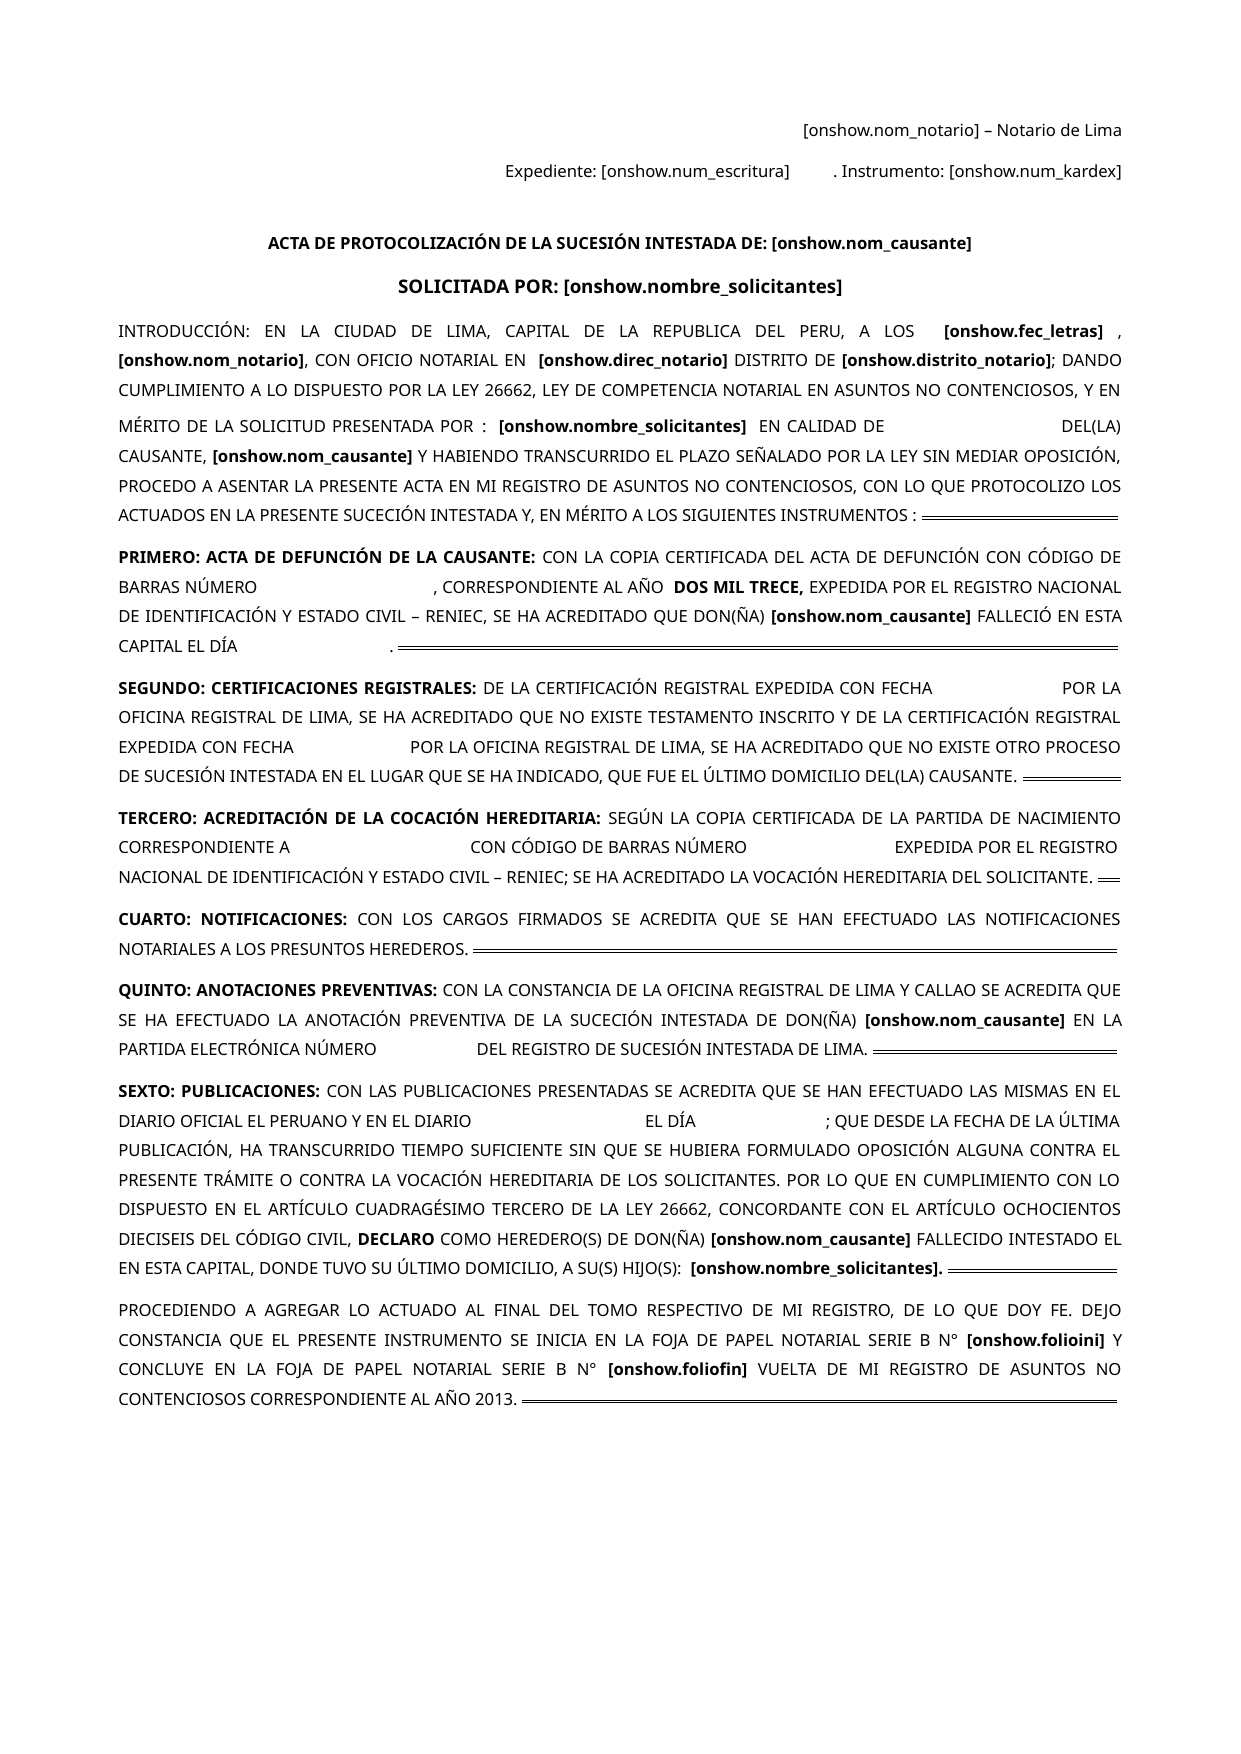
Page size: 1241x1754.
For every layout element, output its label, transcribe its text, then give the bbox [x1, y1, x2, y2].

text PRIMERO: ACTA DE DEFUNCIÓN DE LA CAUSANTE: CON LA COPIA CERTIFICADA DEL ACTA DE DEFUNCIÓN CON CÓDIGO DE BARRAS NÚMERO , CORRESPONDIENTE AL AÑO DOS MIL TRECE, EXPEDIDA POR EL REGISTRO NACIONAL DE IDENTIFICACIÓN Y ESTADO CIVIL – RENIEC, SE HA ACREDITADO QUE DON(ÑA) [onshow.nom_causante] FALLECIÓ EN ESTA CAPITAL EL DÍA . [118, 546, 1122, 657]
text [onshow.nom_notario] – Notario de Lima [118, 118, 1122, 141]
text QUINTO: ANOTACIONES PREVENTIVAS: CON LA CONSTANCIA DE LA OFICINA REGISTRAL DE LIMA Y CALLAO SE ACREDITA QUE SE HA EFECTUADO LA ANOTACIÓN PREVENTIVA DE LA SUCECIÓN INTESTADA DE DON(ÑA) [onshow.nom_causante] EN LA PARTIDA ELECTRÓNICA NÚMERO DEL REGISTRO DE SUCESIÓN INTESTADA DE LIMA. [118, 979, 1122, 1061]
text TERCERO: ACREDITACIÓN DE LA COCACIÓN HEREDITARIA: SEGÚN LA COPIA CERTIFICADA DE LA PARTIDA DE NACIMIENTO CORRESPONDIENTE A CON CÓDIGO DE BARRAS NÚMERO EXPEDIDA POR EL REGISTRO NACIONAL DE IDENTIFICACIÓN Y ESTADO CIVIL – RENIEC; SE HA ACREDITADO LA VOCACIÓN HEREDITARIA DEL SOLICITANTE. [118, 807, 1122, 888]
text SEGUNDO: CERTIFICACIONES REGISTRALES: DE LA CERTIFICACIÓN REGISTRAL EXPEDIDA CON FECHA POR LA OFICINA REGISTRAL DE LIMA, SE HA ACREDITADO QUE NO EXISTE TESTAMENTO INSCRITO Y DE LA CERTIFICACIÓN REGISTRAL EXPEDIDA CON FECHA POR LA OFICINA REGISTRAL DE LIMA, SE HA ACREDITADO QUE NO EXISTE OTRO PROCESO DE SUCESIÓN INTESTADA EN EL LUGAR QUE SE HA INDICADO, QUE FUE EL ÚLTIMO DOMICILIO DEL(LA) CAUSANTE. [118, 676, 1122, 787]
text INTRODUCCIÓN: EN LA CIUDAD DE LIMA, CAPITAL DE LA REPUBLICA DEL PERU, A LOS [onshow.fec_letras] , [onshow.nom_notario], CON OFICIO NOTARIAL EN [onshow.direc_notario] DISTRITO DE [onshow.distrito_notario]; DANDO CUMPLIMIENTO A LO DISPUESTO POR LA LEY 26662, LEY DE COMPETENCIA NOTARIAL EN ASUNTOS NO CONTENCIOSOS, Y EN MÉRITO DE LA SOLICITUD PRESENTADA POR : [onshow.nombre_solicitantes] EN CALIDAD DE DEL(LA) CAUSANTE, [onshow.nom_causante] Y HABIENDO TRANSCURRIDO EL PLAZO SEÑALADO POR LA LEY SIN MEDIAR OPOSICIÓN, PROCEDO A ASENTAR LA PRESENTE ACTA EN MI REGISTRO DE ASUNTOS NO CONTENCIOSOS, CON LO QUE PROTOCOLIZO LOS ACTUADOS EN LA PRESENTE SUCECIÓN INTESTADA Y, EN MÉRITO A LOS SIGUIENTES INSTRUMENTOS : [118, 319, 1122, 527]
text PROCEDIENDO A AGREGAR LO ACTUADO AL FINAL DEL TOMO RESPECTIVO DE MI REGISTRO, DE LO QUE DOY FE. DEJO CONSTANCIA QUE EL PRESENTE INSTRUMENTO SE INICIA EN LA FOJA DE PAPEL NOTARIAL SERIE B N° [onshow.folioini] Y CONCLUYE EN LA FOJA DE PAPEL NOTARIAL SERIE B N° [onshow.foliofin] VUELTA DE MI REGISTRO DE ASUNTOS NO CONTENCIOSOS CORRESPONDIENTE AL AÑO 2013. [118, 1299, 1122, 1410]
text SOLICITADA POR: [onshow.nombre_solicitantes] [118, 273, 1122, 299]
text SEXTO: PUBLICACIONES: CON LAS PUBLICACIONES PRESENTADAS SE ACREDITA QUE SE HAN EFECTUADO LAS MISMAS EN EL DIARIO OFICIAL EL PERUANO Y EN EL DIARIO EL DÍA ; QUE DESDE LA FECHA DE LA ÚLTIMA PUBLICACIÓN, HA TRANSCURRIDO TIEMPO SUFICIENTE SIN QUE SE HUBIERA FORMULADO OPOSICIÓN ALGUNA CONTRA EL PRESENTE TRÁMITE O CONTRA LA VOCACIÓN HEREDITARIA DE LOS SOLICITANTES. POR LO QUE EN CUMPLIMIENTO CON LO DISPUESTO EN EL ARTÍCULO CUADRAGÉSIMO TERCERO DE LA LEY 26662, CONCORDANTE CON EL ARTÍCULO OCHOCIENTOS DIECISEIS DEL CÓDIGO CIVIL, DECLARO COMO HEREDERO(S) DE DON(ÑA) [onshow.nom_causante] FALLECIDO INTESTADO EL EN ESTA CAPITAL, DONDE TUVO SU ÚLTIMO DOMICILIO, A SU(S) HIJO(S): [onshow.nombre_solicitantes]. [118, 1080, 1122, 1279]
text Expediente: [onshow.num_escritura] . Instrumento: [onshow.num_kardex] [118, 160, 1122, 212]
text CUARTO: NOTIFICACIONES: CON LOS CARGOS FIRMADOS SE ACREDITA QUE SE HAN EFECTUADO LAS NOTIFICACIONES NOTARIALES A LOS PRESUNTOS HEREDEROS. [118, 908, 1122, 960]
text ACTA DE PROTOCOLIZACIÓN DE LA SUCESIÓN INTESTADA DE: [onshow.nom_causante] [118, 232, 1122, 254]
